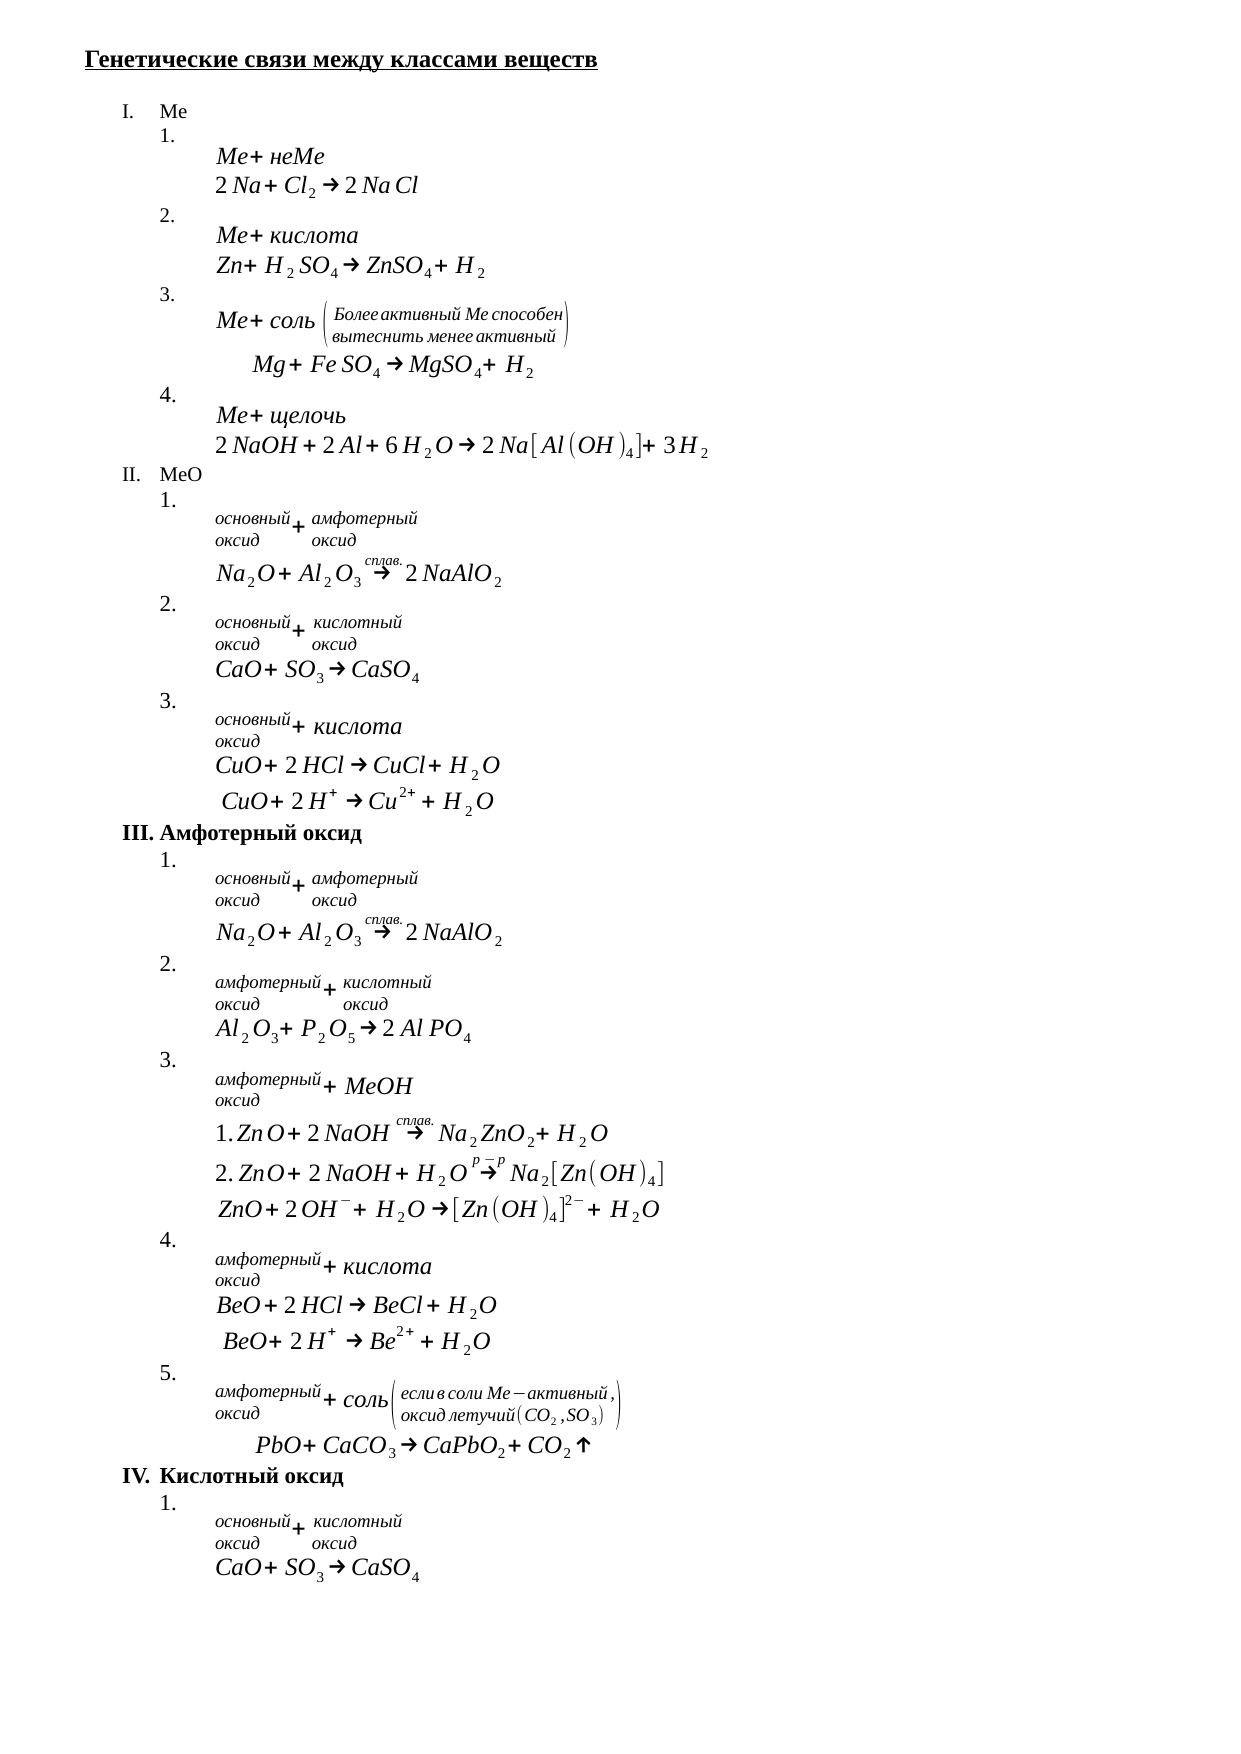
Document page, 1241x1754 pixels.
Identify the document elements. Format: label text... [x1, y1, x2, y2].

text Генетические связи между классами веществ [84, 44, 1194, 72]
list Me [122, 99, 1194, 123]
list Кислотный оксид [122, 1462, 1194, 1489]
list Амфотерный оксид [122, 819, 1194, 846]
list MeO [122, 462, 1194, 486]
